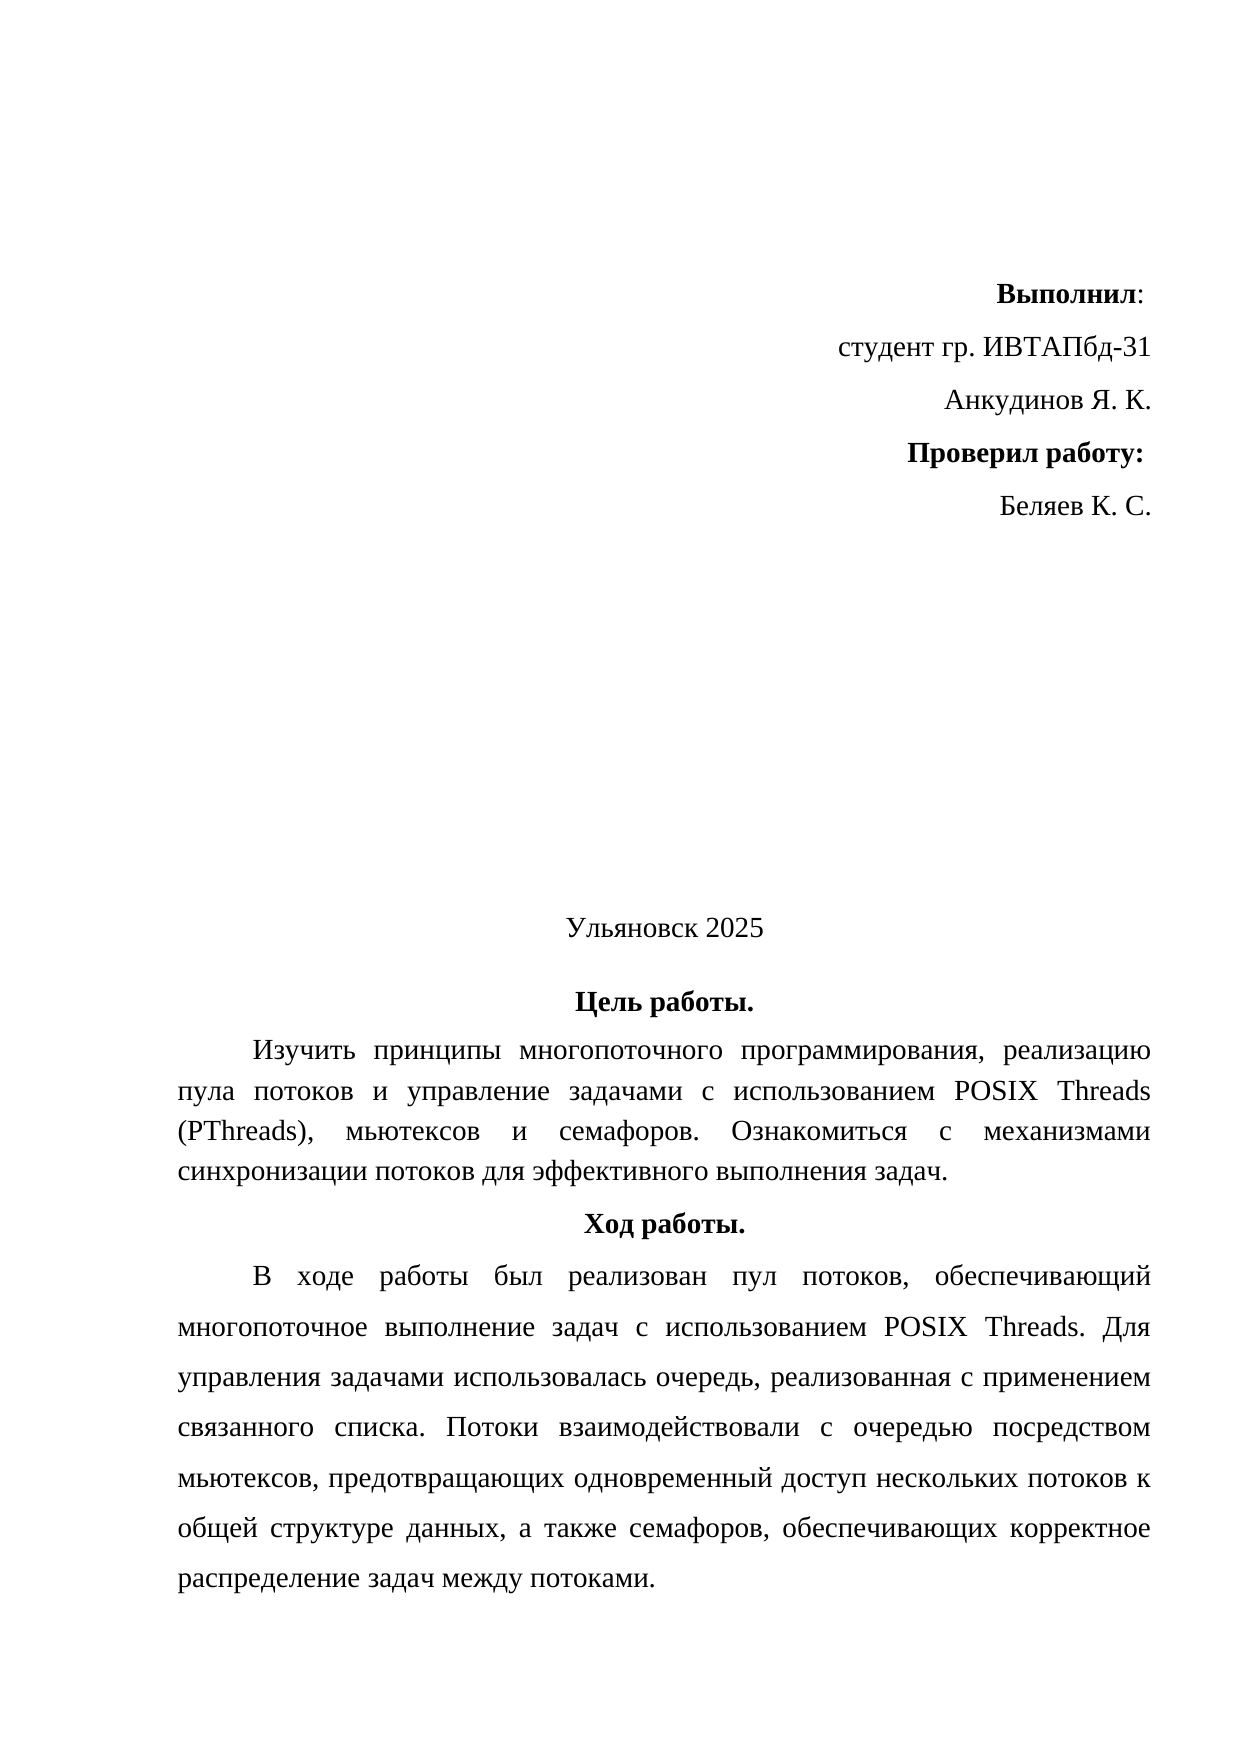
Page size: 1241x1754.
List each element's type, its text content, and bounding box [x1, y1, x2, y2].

text студент гр. ИВТАПбд-31 [177, 329, 1152, 363]
text Ход работы. [177, 1206, 1152, 1239]
text Беляев К. С. [177, 488, 1152, 521]
text Анкудинов Я. К. [177, 382, 1152, 416]
text Выполнил: [177, 277, 1152, 310]
text Ульяновск 2025 [177, 910, 1152, 944]
subtitle Цель работы. [177, 984, 1152, 1017]
text Проверил работу: [177, 435, 1152, 468]
text В ходе работы был реализован пул потоков, обеспечивающий многопоточное выполнение задач с использованием POSIX Threads. Для управления задачами использовалась очередь, реализованная с применением связанного списка. Потоки взаимодействовали с очередью посредством мьютексов, предотвращающих одновременный доступ нескольких потоков к общей структуре данных, а также семафоров, обеспечивающих корректное распределение задач между потоками. [177, 1258, 1152, 1594]
text Изучить принципы многопоточного программирования, реализацию пула потоков и управление задачами с использованием POSIX Threads (PThreads), мьютексов и семафоров. Ознакомиться с механизмами синхронизации потоков для эффективного выполнения задач. [177, 1032, 1152, 1187]
